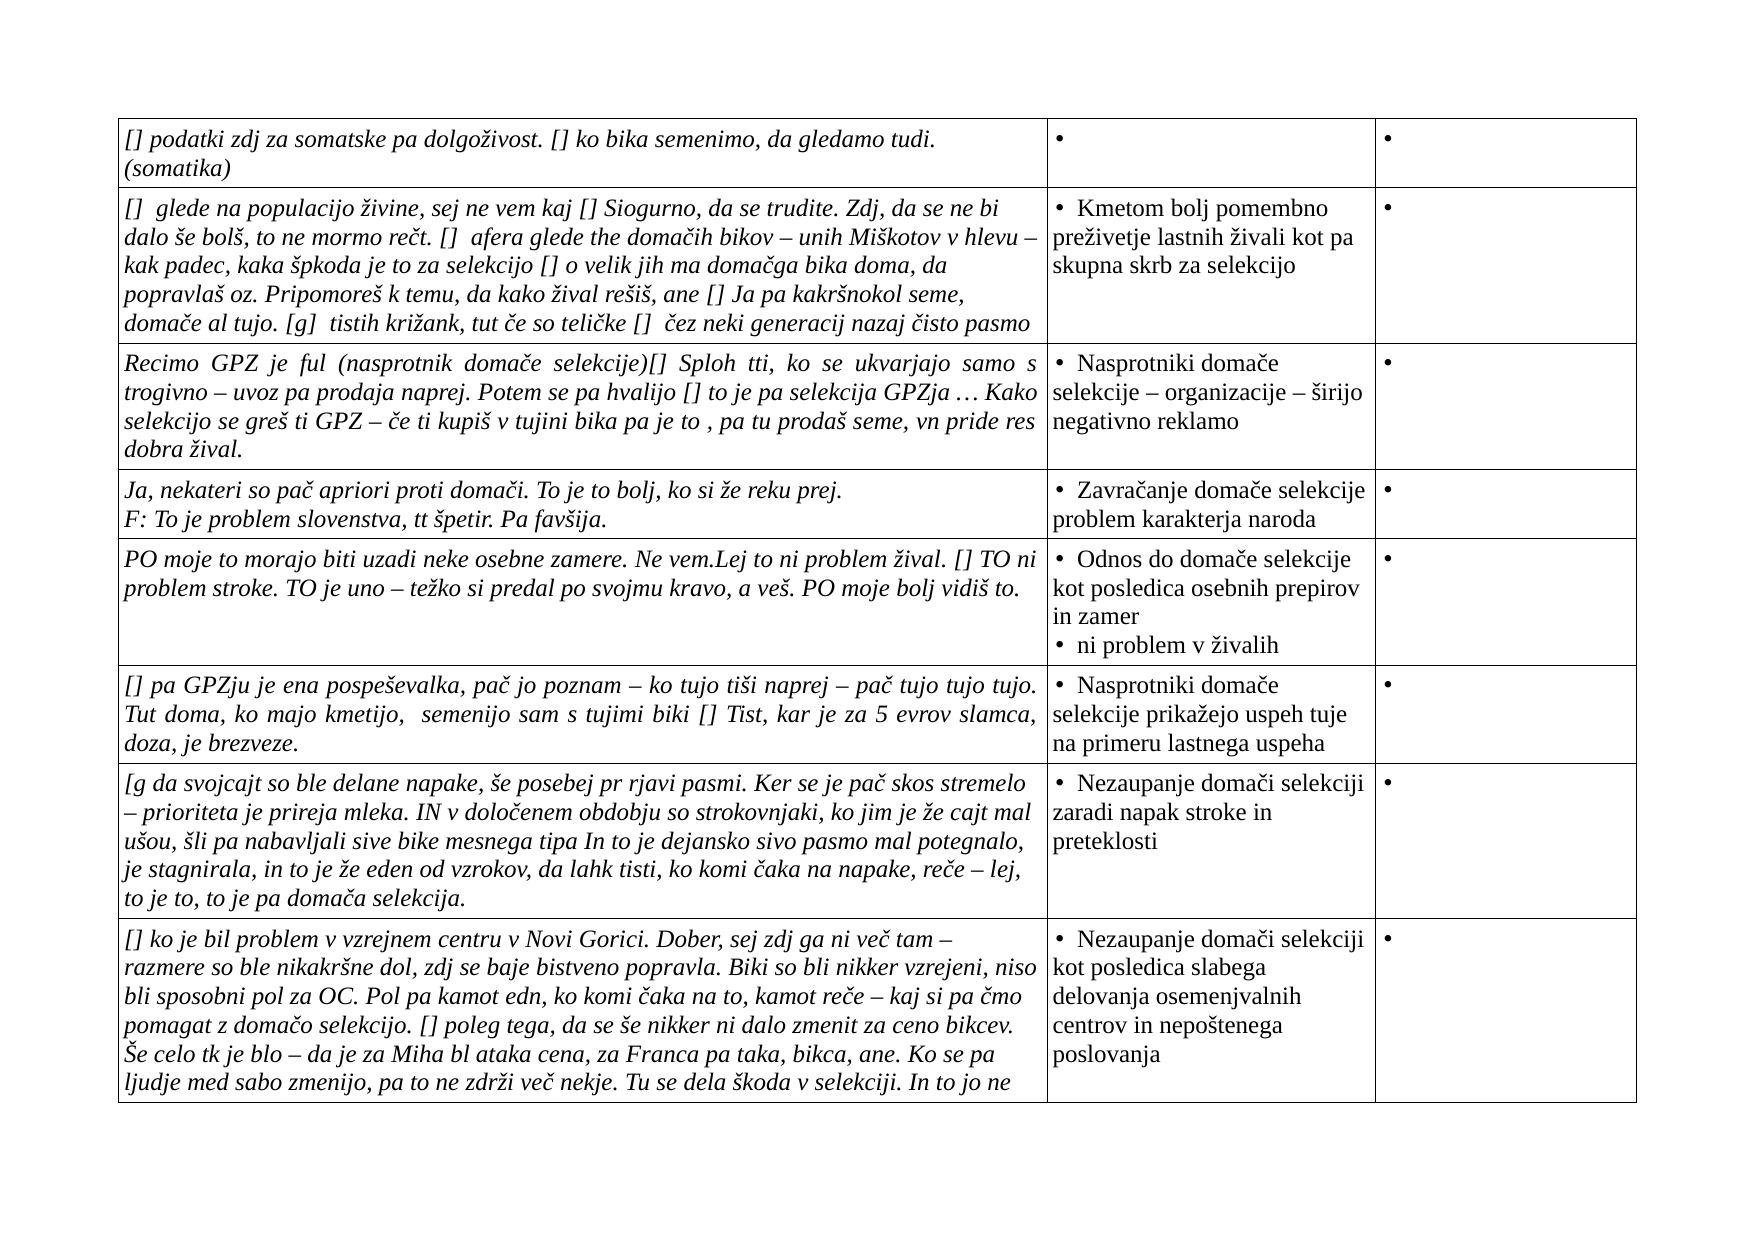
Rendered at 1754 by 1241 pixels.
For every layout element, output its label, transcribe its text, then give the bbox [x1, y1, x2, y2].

table_cell [g da svojcajt so ble delane napake, še posebej pr rjavi pasmi. Ker se je pač skos stremelo – prioriteta je prireja mleka. IN v določenem obdobju so strokovnjaki, ko jim je že cajt mal ušou, šli pa nabavljali sive bike mesnega tipa In to je dejansko sivo pasmo mal potegnalo, je stagnirala, in to je že eden od vzrokov, da lahk tisti, ko komi čaka na napake, reče – lej, to je to, to je pa domača selekcija. [119, 764, 1047, 918]
table_cell [] ko je bil problem v vzrejnem centru v Novi Gorici. Dober, sej zdj ga ni več tam – razmere so ble nikakršne dol, zdj se baje bistveno popravla. Biki so bli nikker vzrejeni, niso bli sposobni pol za OC. Pol pa kamot edn, ko komi čaka na to, kamot reče – kaj si pa čmo pomagat z domačo selekcijo. [] poleg tega, da se še nikker ni dalo zmenit za ceno bikcev. Še celo tk je blo – da je za Miha bl ataka cena, za Franca pa taka, bikca, ane. Ko se pa ljudje med sabo zmenijo, pa to ne zdrži več nekje. Tu se dela škoda v selekciji. In to jo ne [119, 919, 1047, 1102]
table_cell Nezaupanje domači selekciji zaradi napak stroke in preteklosti [1048, 764, 1375, 918]
table_cell [1048, 119, 1375, 187]
table_cell Zavračanje domače selekcije problem karakterja naroda [1048, 470, 1375, 538]
table_cell PO moje to morajo biti uzadi neke osebne zamere. Ne vem.Lej to ni problem žival. [] TO ni problem stroke. TO je uno – težko si predal po svojmu kravo, a veš. PO moje bolj vidiš to. [119, 539, 1047, 665]
table_cell [1376, 470, 1636, 538]
table_cell [1376, 344, 1636, 469]
table_cell Nezaupanje domači selekciji kot posledica slabega delovanja osemenjvalnih centrov in nepoštenega poslovanja [1048, 919, 1375, 1102]
table_cell [1376, 539, 1636, 665]
table_cell [1376, 919, 1636, 1102]
table_cell Nasprotniki domače selekcije prikažejo uspeh tuje na primeru lastnega uspeha [1048, 666, 1375, 762]
table_cell [1376, 119, 1636, 187]
table_cell Ja, nekateri so pač apriori proti domači. To je to bolj, ko si že reku prej. F: To je problem slovenstva, tt špetir. Pa favšija. [119, 470, 1047, 538]
table_cell [] podatki zdj za somatske pa dolgoživost. [] ko bika semenimo, da gledamo tudi. (somatika) [119, 119, 1047, 187]
table_cell [1376, 666, 1636, 762]
table_cell [1376, 764, 1636, 918]
table_cell Kmetom bolj pomembno preživetje lastnih živali kot pa skupna skrb za selekcijo [1048, 188, 1375, 342]
table_cell Nasprotniki domače selekcije – organizacije – širijo negativno reklamo [1048, 344, 1375, 469]
table_cell Recimo GPZ je ful (nasprotnik domače selekcije)[] Sploh tti, ko se ukvarjajo samo s trogivno – uvoz pa prodaja naprej. Potem se pa hvalijo [] to je pa selekcija GPZja … Kako selekcijo se greš ti GPZ – če ti kupiš v tujini bika pa je to , pa tu prodaš seme, vn pride res dobra žival. [119, 344, 1047, 469]
table_cell Odnos do domače selekcije kot posledica osebnih prepirov in zamer ni problem v živalih [1048, 539, 1375, 665]
table_cell [1376, 188, 1636, 342]
table_cell [] pa GPZju je ena pospeševalka, pač jo poznam – ko tujo tiši naprej – pač tujo tujo tujo. Tut doma, ko majo kmetijo, semenijo sam s tujimi biki [] Tist, kar je za 5 evrov slamca, doza, je brezveze. [119, 666, 1047, 762]
table_cell [] glede na populacijo živine, sej ne vem kaj [] Siogurno, da se trudite. Zdj, da se ne bi dalo še bolš, to ne mormo rečt. [] afera glede the domačih bikov – unih Miškotov v hlevu – kak padec, kaka špkoda je to za selekcijo [] o velik jih ma domačga bika doma, da popravlaš oz. Pripomoreš k temu, da kako žival rešiš, ane [] Ja pa kakršnokol seme, domače al tujo. [g] tistih križank, tut če so teličke [] čez neki generacij nazaj čisto pasmo [119, 188, 1047, 342]
